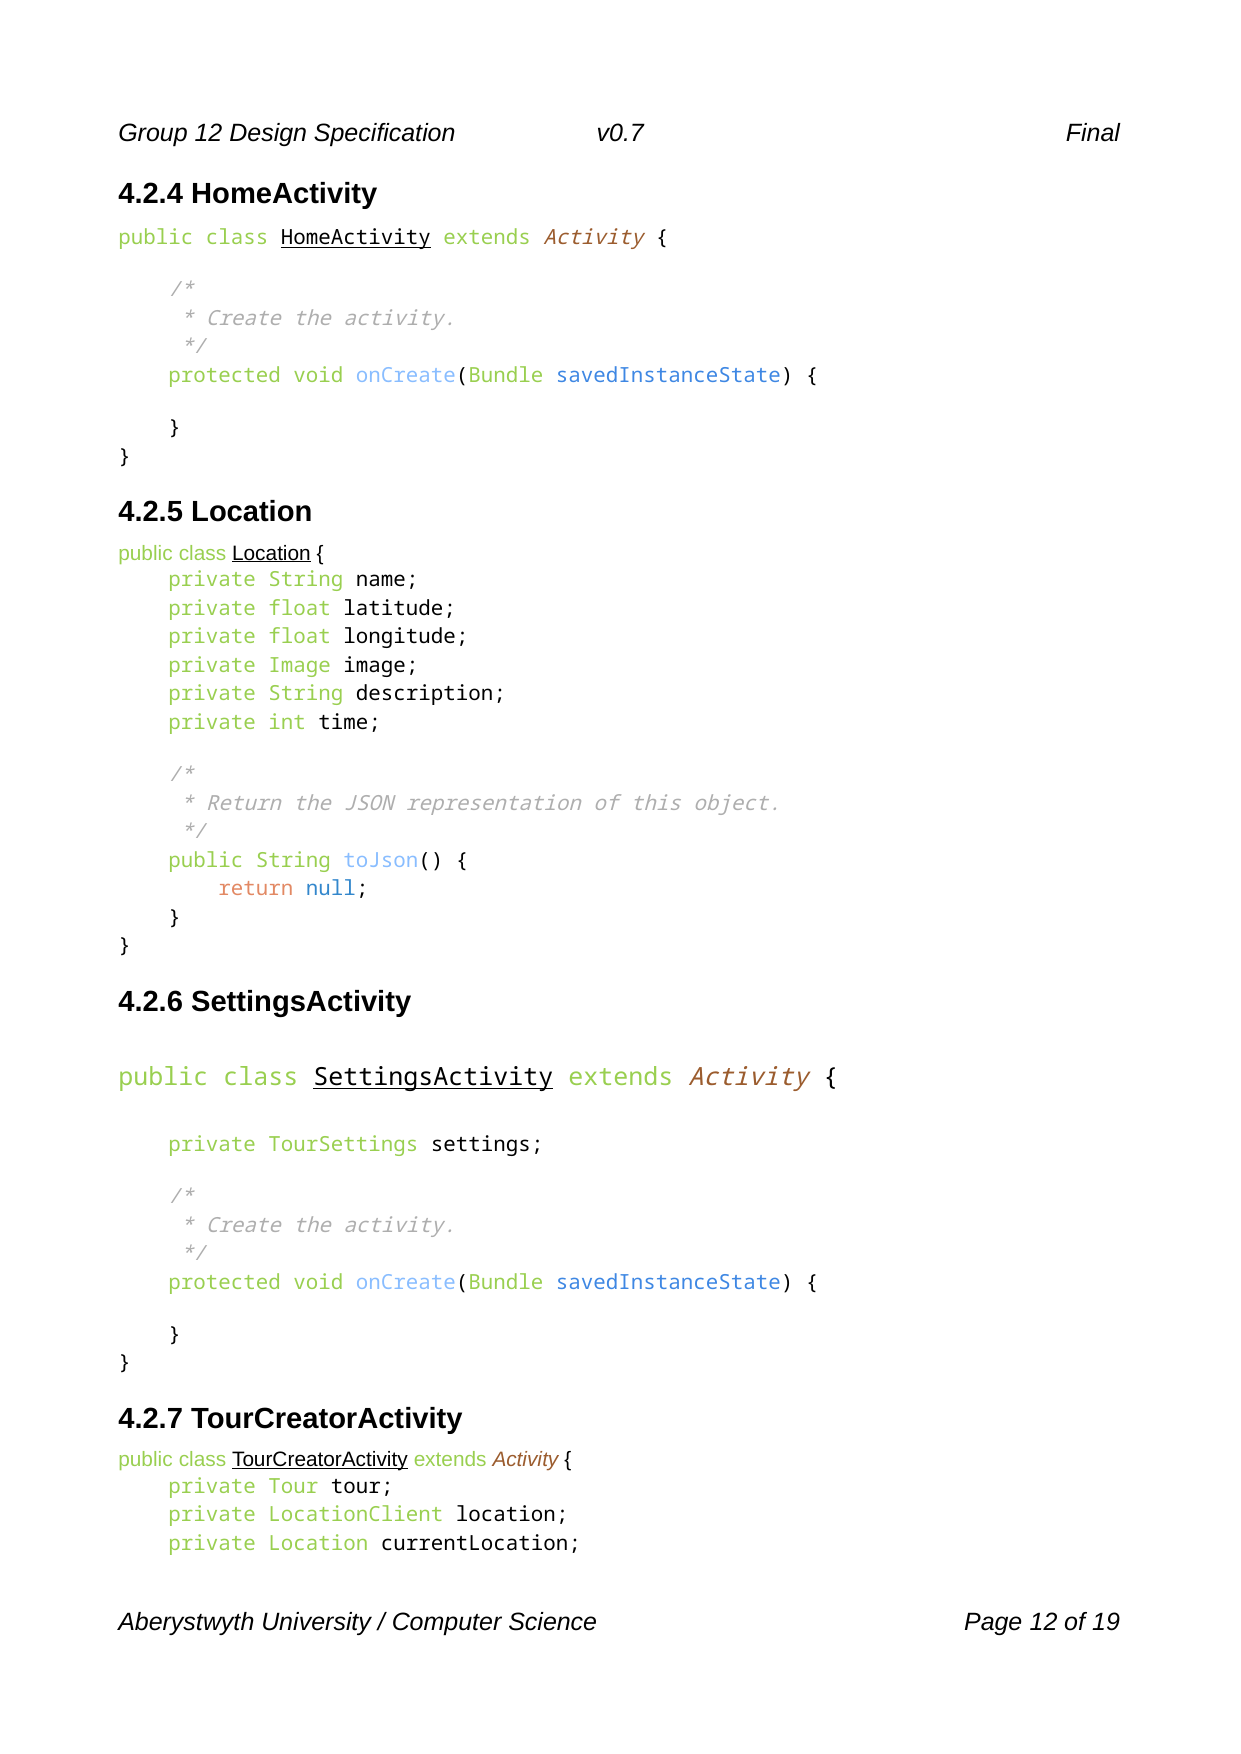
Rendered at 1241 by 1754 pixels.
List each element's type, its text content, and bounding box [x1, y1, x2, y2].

text public class Location { [118, 540, 1122, 564]
text } [118, 931, 1122, 959]
text return null; [118, 873, 1122, 902]
text protected void onCreate(Bundle savedInstanceState) { [118, 360, 1122, 389]
text } [118, 902, 1122, 931]
text /* [118, 759, 1122, 788]
text } [118, 441, 1122, 469]
text private float longitude; [118, 621, 1122, 650]
text } [118, 1319, 1122, 1347]
text private Image image; [118, 650, 1122, 678]
text /* [118, 1181, 1122, 1210]
subtitle 4.2.7 TourCreatorActivity [118, 1401, 1122, 1434]
text private String description; [118, 678, 1122, 707]
text private float latitude; [118, 593, 1122, 621]
text public class HomeActivity extends Activity { [118, 222, 1122, 251]
text /* [118, 274, 1122, 303]
text */ [118, 1238, 1122, 1267]
text * Create the activity. [118, 303, 1122, 332]
text public String toJson() { [118, 845, 1122, 873]
text private int time; [118, 707, 1122, 736]
text private LocationClient location; [118, 1499, 1122, 1528]
text * Create the activity. [118, 1210, 1122, 1238]
subtitle 4.2.4 HomeActivity [118, 176, 1122, 210]
text private Location currentLocation; [118, 1528, 1122, 1557]
text private TourSettings settings; [118, 1129, 1122, 1157]
text */ [118, 332, 1122, 360]
subtitle 4.2.5 Location [118, 494, 1122, 528]
text public class SettingsActivity extends Activity { [118, 1030, 1122, 1093]
text * Return the JSON representation of this object. [118, 788, 1122, 816]
text } [118, 412, 1122, 441]
text */ [118, 816, 1122, 845]
text public class TourCreatorActivity extends Activity { [118, 1447, 1122, 1471]
text protected void onCreate(Bundle savedInstanceState) { [118, 1267, 1122, 1295]
text private String name; [118, 564, 1122, 593]
text private Tour tour; [118, 1471, 1122, 1499]
text } [118, 1347, 1122, 1376]
subtitle 4.2.6 SettingsActivity [118, 984, 1122, 1017]
